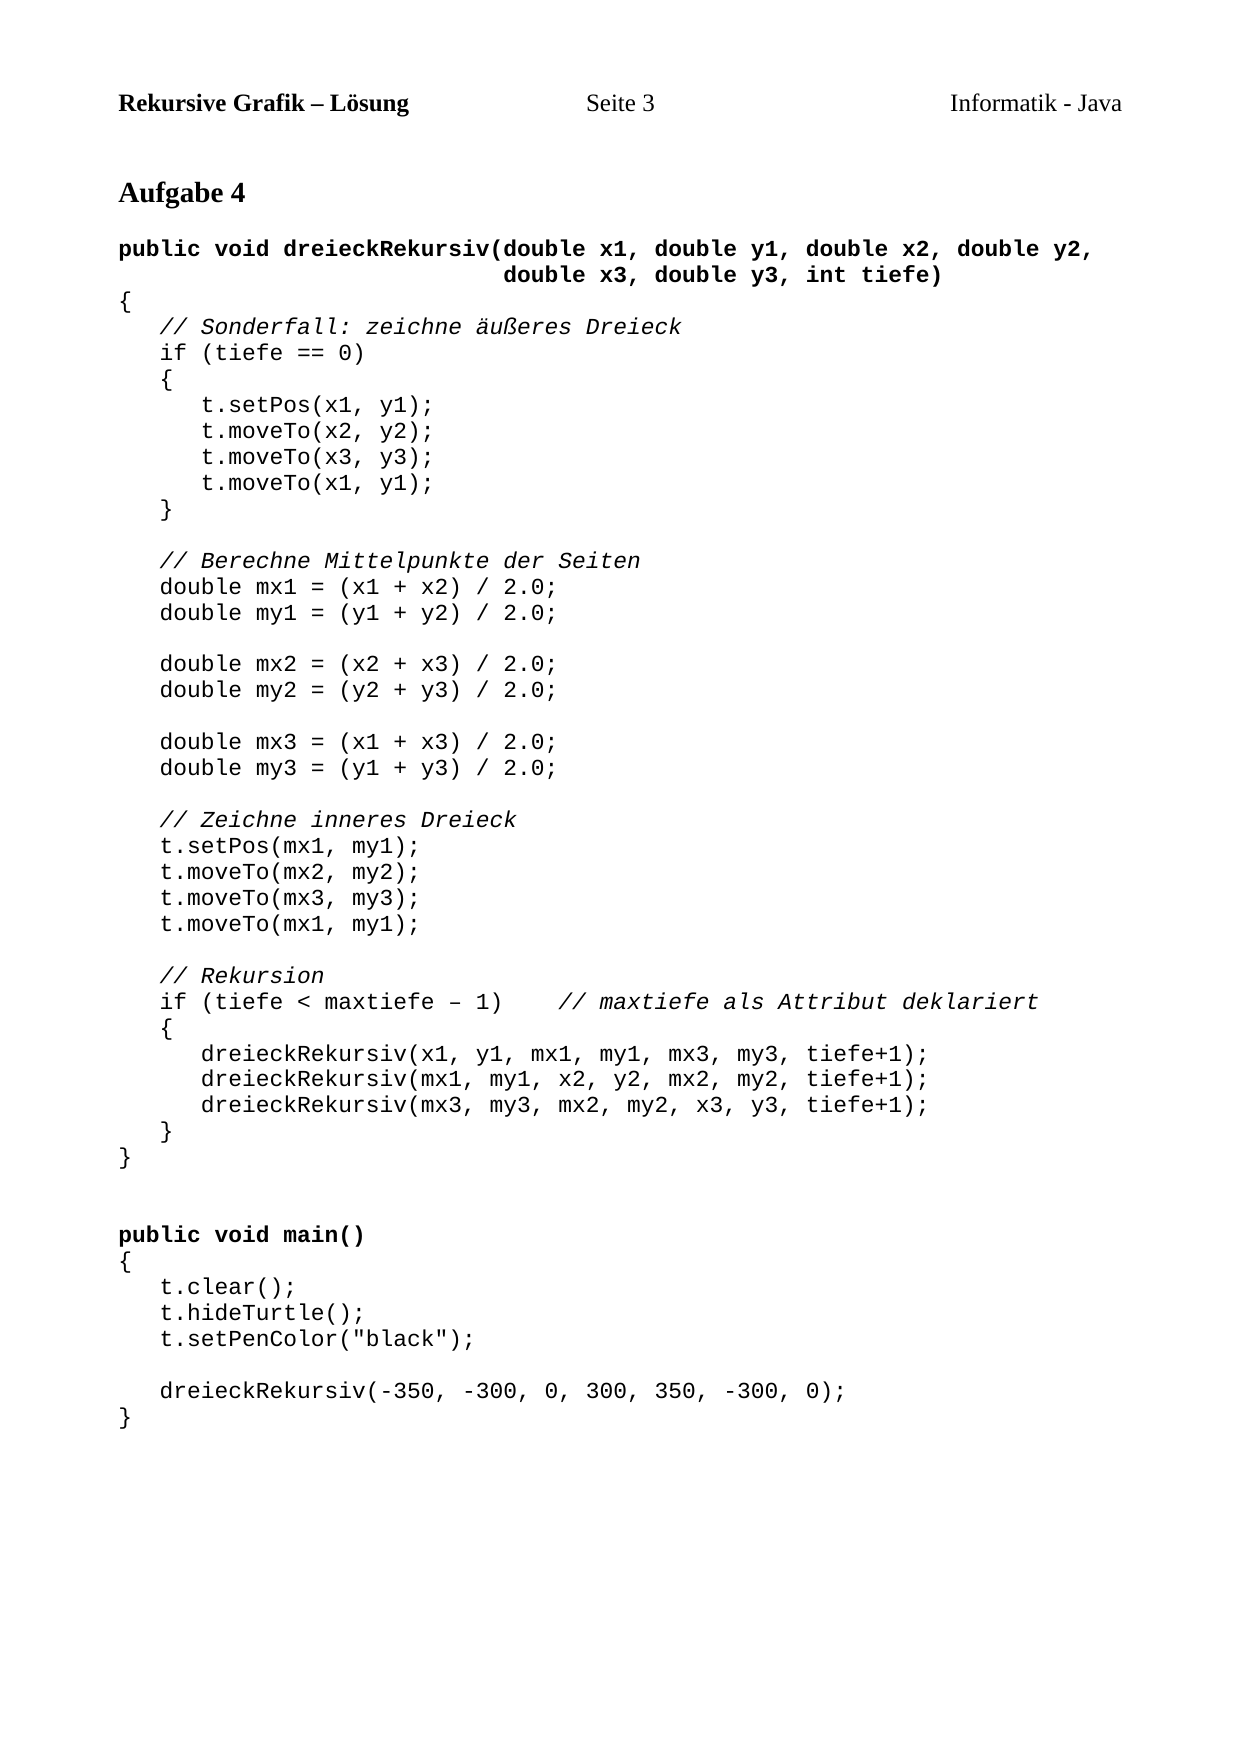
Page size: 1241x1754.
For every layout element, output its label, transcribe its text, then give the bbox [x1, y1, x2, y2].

text // Sonderfall: zeichne äußeres Dreieck [118, 316, 1122, 342]
text } [118, 1146, 1122, 1172]
text t.setPos(mx1, my1); [118, 834, 1122, 860]
text { [118, 290, 1122, 316]
text t.moveTo(mx1, my1); [118, 912, 1122, 938]
text // Zeichne inneres Dreieck [118, 808, 1122, 834]
text dreieckRekursiv(mx3, my3, mx2, my2, x3, y3, tiefe+1); [118, 1094, 1122, 1120]
text t.moveTo(x1, y1); [118, 471, 1122, 497]
text // Berechne Mittelpunkte der Seiten [118, 549, 1122, 575]
text dreieckRekursiv(mx1, my1, x2, y2, mx2, my2, tiefe+1); [118, 1068, 1122, 1094]
text t.hideTurtle(); [118, 1301, 1122, 1327]
text // Rekursion [118, 964, 1122, 990]
text double my1 = (y1 + y2) / 2.0; [118, 601, 1122, 627]
text public void main() [118, 1223, 1122, 1249]
text public void dreieckRekursiv(double x1, double y1, double x2, double y2, [118, 238, 1122, 264]
text double my3 = (y1 + y3) / 2.0; [118, 757, 1122, 782]
text if (tiefe == 0) [118, 342, 1122, 367]
text } [118, 497, 1122, 523]
text t.moveTo(x2, y2); [118, 419, 1122, 445]
text t.moveTo(x3, y3); [118, 445, 1122, 471]
text { [118, 367, 1122, 393]
text double mx2 = (x2 + x3) / 2.0; [118, 653, 1122, 679]
text t.moveTo(mx3, my3); [118, 886, 1122, 912]
text if (tiefe < maxtiefe – 1) // maxtiefe als Attribut deklariert [118, 990, 1122, 1016]
text t.setPos(x1, y1); [118, 393, 1122, 419]
text } [118, 1120, 1122, 1146]
text } [118, 1405, 1122, 1431]
text double mx3 = (x1 + x3) / 2.0; [118, 731, 1122, 757]
text double my2 = (y2 + y3) / 2.0; [118, 679, 1122, 705]
text t.clear(); [118, 1275, 1122, 1301]
text dreieckRekursiv(-350, -300, 0, 300, 350, -300, 0); [118, 1379, 1122, 1405]
text dreieckRekursiv(x1, y1, mx1, my1, mx3, my3, tiefe+1); [118, 1042, 1122, 1068]
text { [118, 1249, 1122, 1275]
text double mx1 = (x1 + x2) / 2.0; [118, 575, 1122, 601]
text { [118, 1016, 1122, 1042]
text t.moveTo(mx2, my2); [118, 860, 1122, 886]
text Aufgabe 4 [118, 176, 1122, 209]
text double x3, double y3, int tiefe) [118, 264, 1122, 290]
text t.setPenColor("black"); [118, 1327, 1122, 1353]
